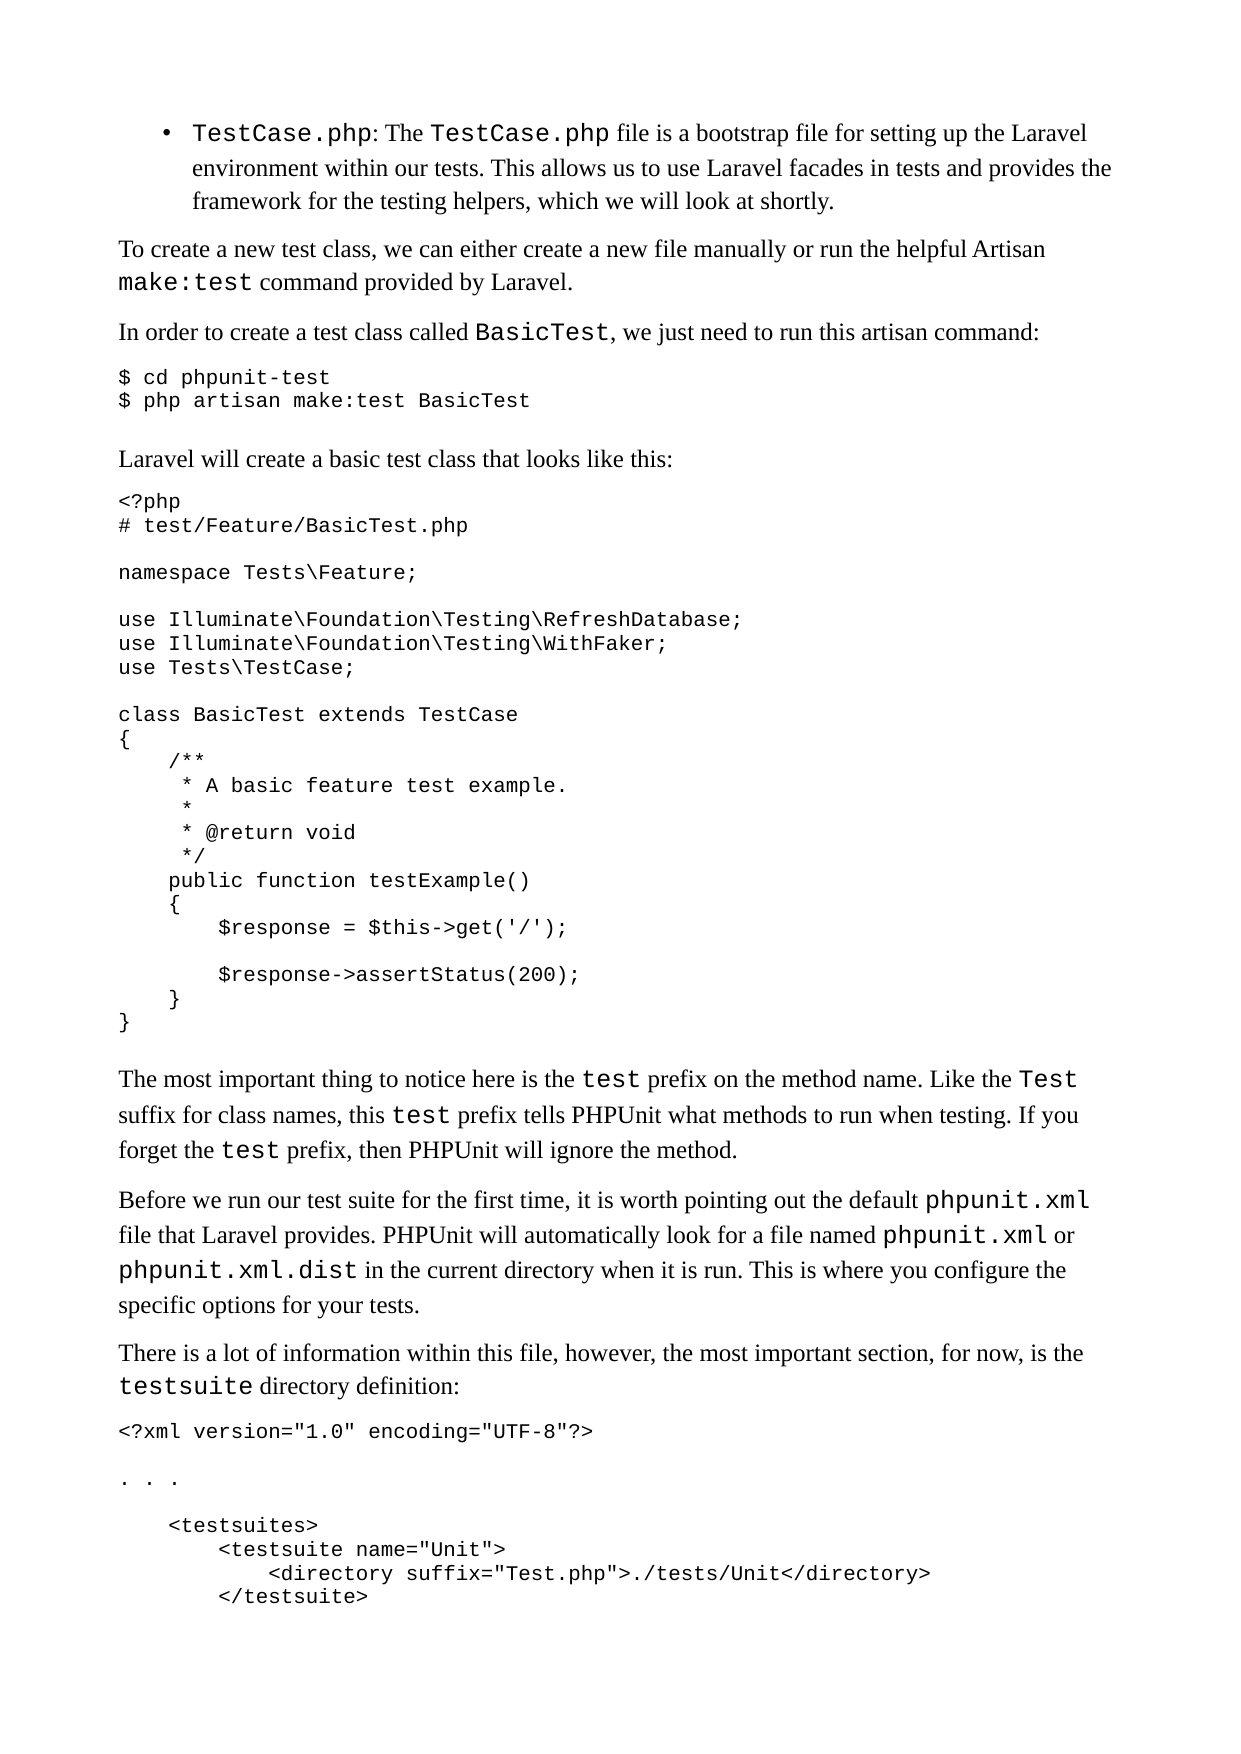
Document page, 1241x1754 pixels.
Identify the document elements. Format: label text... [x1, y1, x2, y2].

text * [118, 799, 1122, 822]
text $response = $this->get('/'); [118, 917, 1122, 941]
text use Tests\TestCase; [118, 657, 1122, 680]
text <testsuite name="Unit"> [118, 1539, 1122, 1563]
text { [118, 728, 1122, 751]
text Laravel will create a basic test class that looks like this: [118, 444, 1122, 472]
text class BasicTest extends TestCase [118, 704, 1122, 728]
text # test/Feature/BasicTest.php [118, 515, 1122, 538]
text To create a new test class, we can either create a new file manually or run the helpful Artisan make:test command provided by Laravel. [118, 234, 1122, 298]
text } [118, 1011, 1122, 1035]
text */ [118, 846, 1122, 869]
text In order to create a test class called BasicTest, we just need to run this artisan command: [118, 317, 1122, 348]
text . . . [118, 1468, 1122, 1492]
text * A basic feature test example. [118, 775, 1122, 799]
text $ php artisan make:test BasicTest [118, 391, 1122, 414]
text <testsuites> [118, 1515, 1122, 1539]
text use Illuminate\Foundation\Testing\WithFaker; [118, 633, 1122, 657]
text * @return void [118, 822, 1122, 846]
text $response->assertStatus(200); [118, 964, 1122, 988]
text $ cd phpunit-test [118, 367, 1122, 391]
text } [118, 988, 1122, 1011]
text public function testExample() [118, 869, 1122, 893]
text use Illuminate\Foundation\Testing\RefreshDatabase; [118, 609, 1122, 633]
text <?xml version="1.0" encoding="UTF-8"?> [118, 1421, 1122, 1444]
text <?php [118, 491, 1122, 515]
text The most important thing to notice here is the test prefix on the method name. Like the Test suffix for class names, this test prefix tells PHPUnit what methods to run when testing. If you forget the test prefix, then PHPUnit will ignore the method. [118, 1064, 1122, 1166]
text Before we run our test suite for the first time, it is worth pointing out the default phpunit.xml file that Laravel provides. PHPUnit will automatically look for a file named phpunit.xml or phpunit.xml.dist in the current directory when it is run. This is where you configure the specific options for your tests. [118, 1185, 1122, 1319]
list TestCase.php: The TestCase.php file is a bootstrap file for setting up the Laravel environment within our tests. This allows us to use Laravel facades in tests and provides the framework for the testing helpers, which we will look at shortly. [162, 118, 1122, 215]
text There is a lot of information within this file, however, the most important section, for now, is the testsuite directory definition: [118, 1338, 1122, 1402]
text </testsuite> [118, 1586, 1122, 1610]
text { [118, 893, 1122, 917]
text namespace Tests\Feature; [118, 562, 1122, 586]
text /** [118, 751, 1122, 775]
text <directory suffix="Test.php">./tests/Unit</directory> [118, 1563, 1122, 1586]
